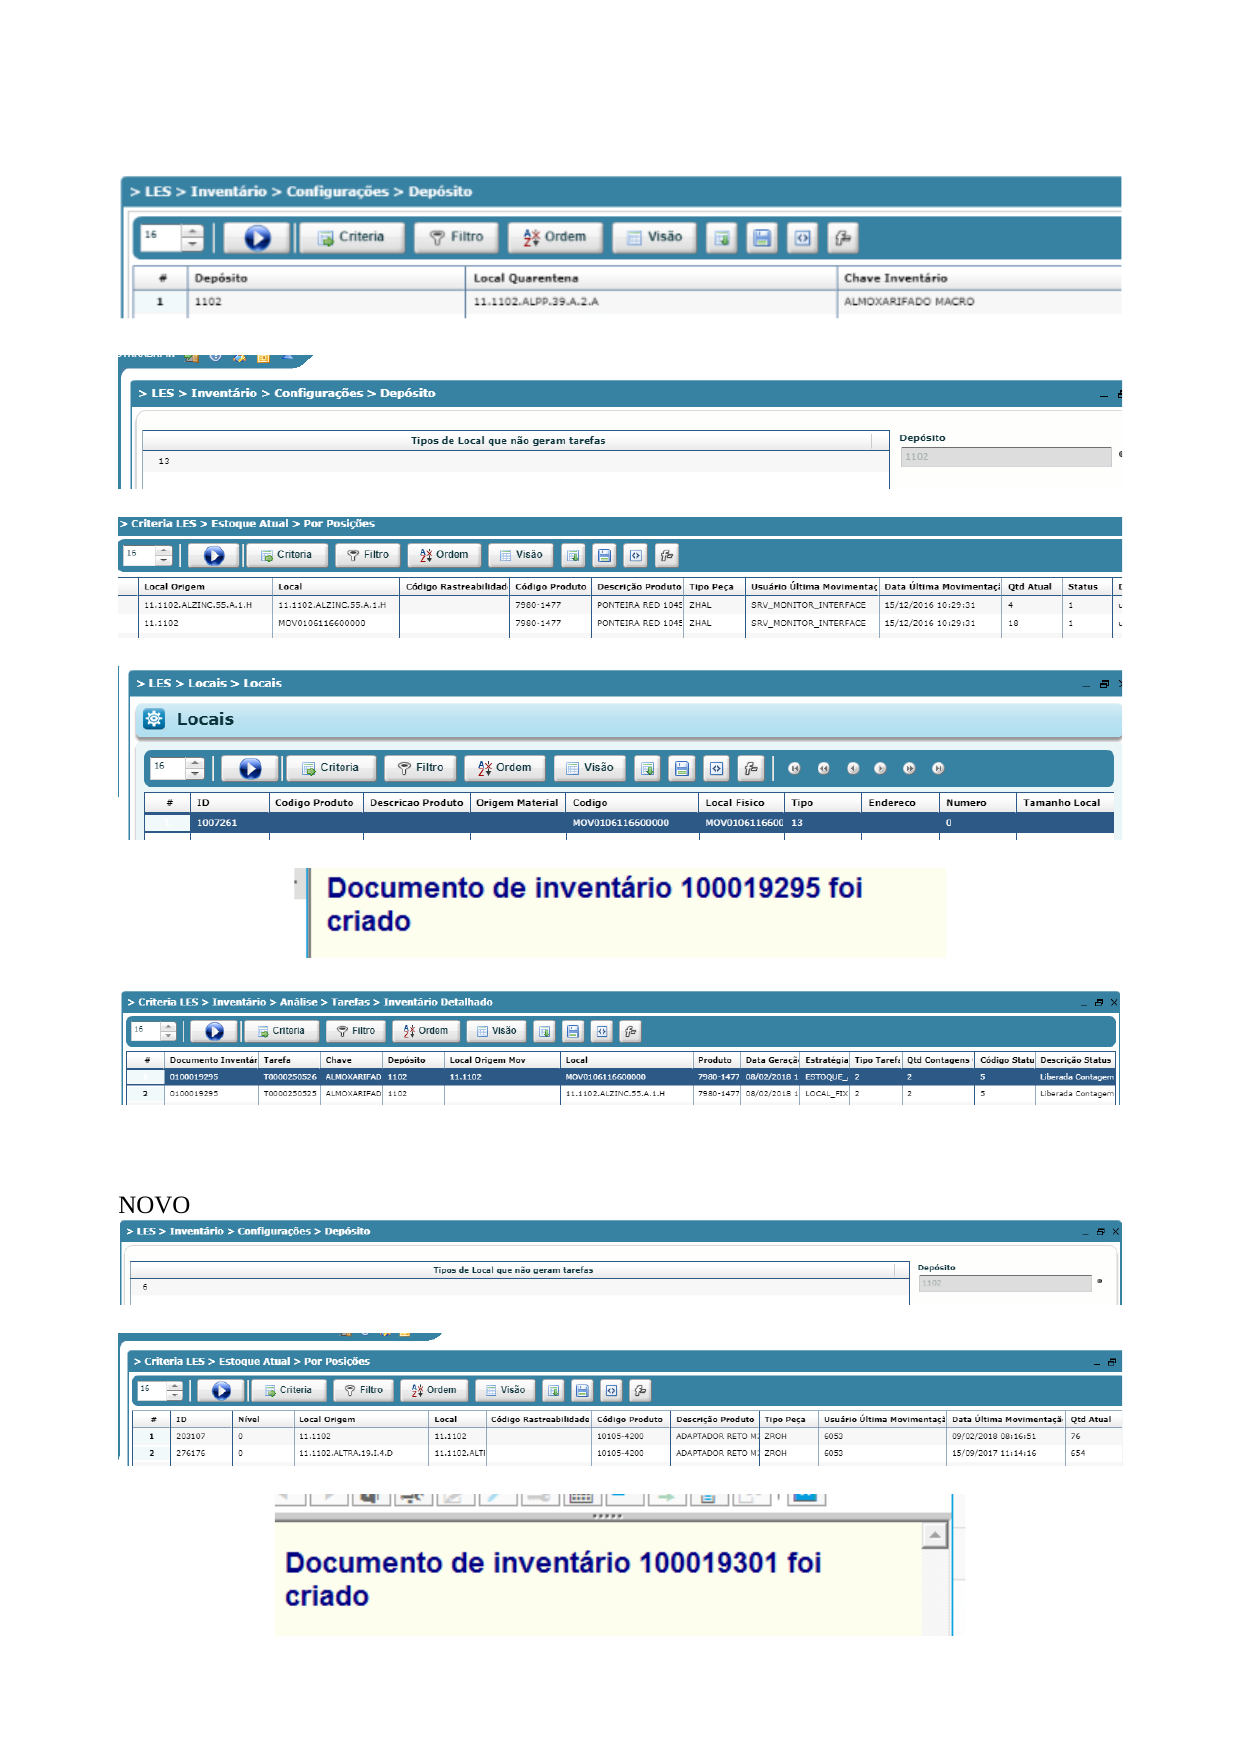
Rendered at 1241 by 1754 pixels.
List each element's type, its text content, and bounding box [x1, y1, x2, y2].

picture [118, 355, 1123, 489]
picture [274, 1494, 951, 1636]
picture [118, 1333, 1123, 1466]
picture [954, 1494, 966, 1636]
picture [294, 868, 946, 958]
picture [118, 666, 1123, 840]
text NOVO [118, 1191, 1122, 1219]
picture [118, 986, 1123, 1105]
picture [118, 175, 1123, 327]
picture [118, 517, 1123, 638]
picture [118, 1219, 1123, 1305]
